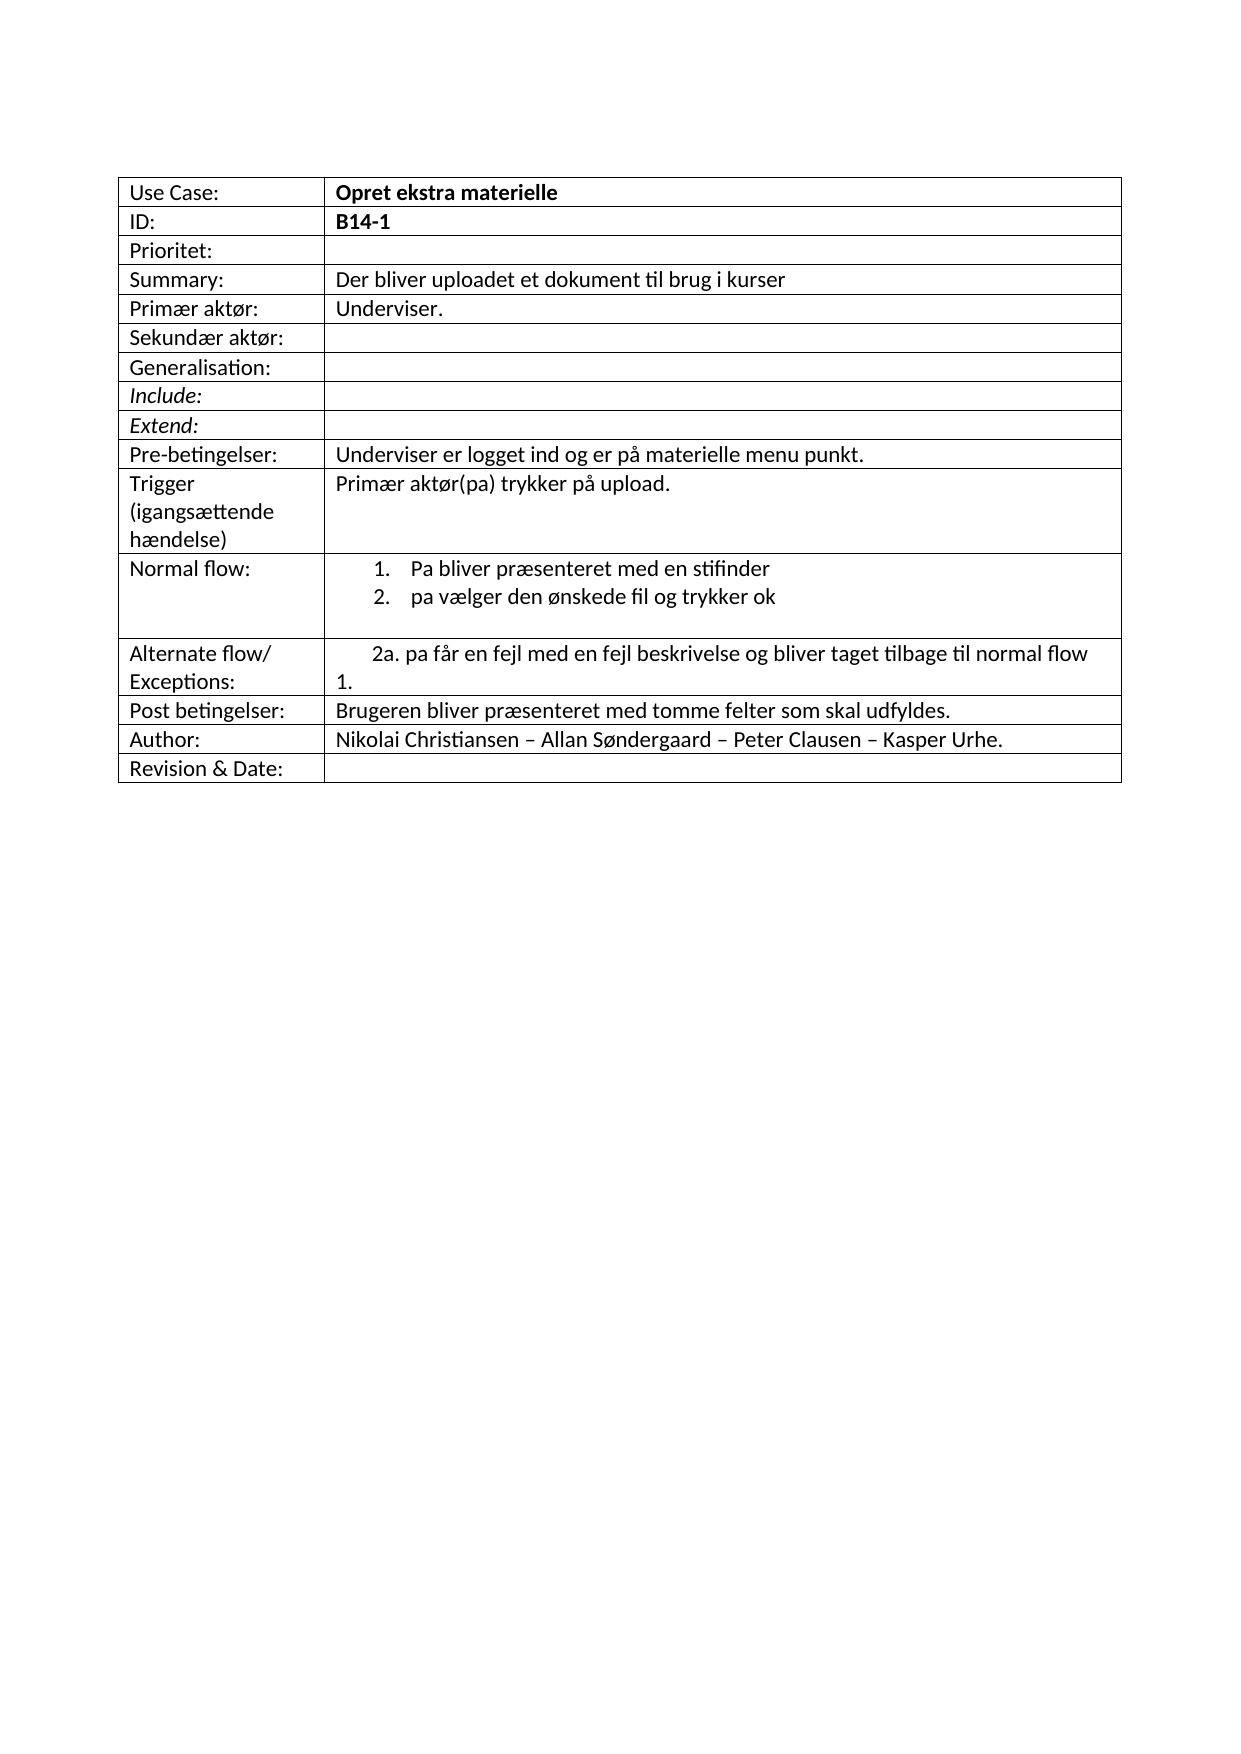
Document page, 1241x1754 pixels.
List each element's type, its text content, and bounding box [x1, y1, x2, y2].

table_cell Normal flow: [119, 554, 324, 638]
table_cell ID: [119, 207, 324, 235]
table_cell Nikolai Christiansen – Allan Søndergaard – Peter Clausen – Kasper Urhe. [325, 725, 1121, 753]
table_cell Prioritet: [119, 236, 324, 264]
table_cell Extend: [119, 411, 324, 439]
table_cell Primær aktør: [119, 295, 324, 322]
table_cell [325, 353, 1121, 381]
table_cell Pre-betingelser: [119, 440, 324, 468]
table_cell [325, 236, 1121, 264]
table_cell Pa bliver præsenteret med en stifinder pa vælger den ønskede fil og trykker ok [325, 554, 1121, 638]
table_header Opret ekstra materielle [325, 178, 1121, 206]
table_cell [325, 754, 1121, 782]
table_cell Underviser er logget ind og er på materielle menu punkt. [325, 440, 1121, 468]
table_cell Der bliver uploadet et dokument til brug i kurser [325, 265, 1121, 293]
table_cell Primær aktør(pa) trykker på upload. [325, 469, 1121, 553]
table_cell Revision & Date: [119, 754, 324, 782]
table_cell Author: [119, 725, 324, 753]
table_header Use Case: [119, 178, 324, 206]
table_cell [325, 411, 1121, 439]
table_cell Sekundær aktør: [119, 324, 324, 352]
table_cell Generalisation: [119, 353, 324, 381]
table_cell Include: [119, 382, 324, 410]
table_cell Alternate flow/ Exceptions: [119, 639, 324, 695]
table_cell Trigger (igangsættende hændelse) [119, 469, 324, 553]
table_cell [325, 324, 1121, 352]
table_cell [325, 382, 1121, 410]
table_cell 2a. pa får en fejl med en fejl beskrivelse og bliver taget tilbage til normal flow 1. [325, 639, 1121, 695]
table_cell B14-1 [325, 207, 1121, 235]
table_cell Brugeren bliver præsenteret med tomme felter som skal udfyldes. [325, 696, 1121, 724]
table_cell Underviser. [325, 295, 1121, 322]
table_cell Summary: [119, 265, 324, 293]
table_cell Post betingelser: [119, 696, 324, 724]
